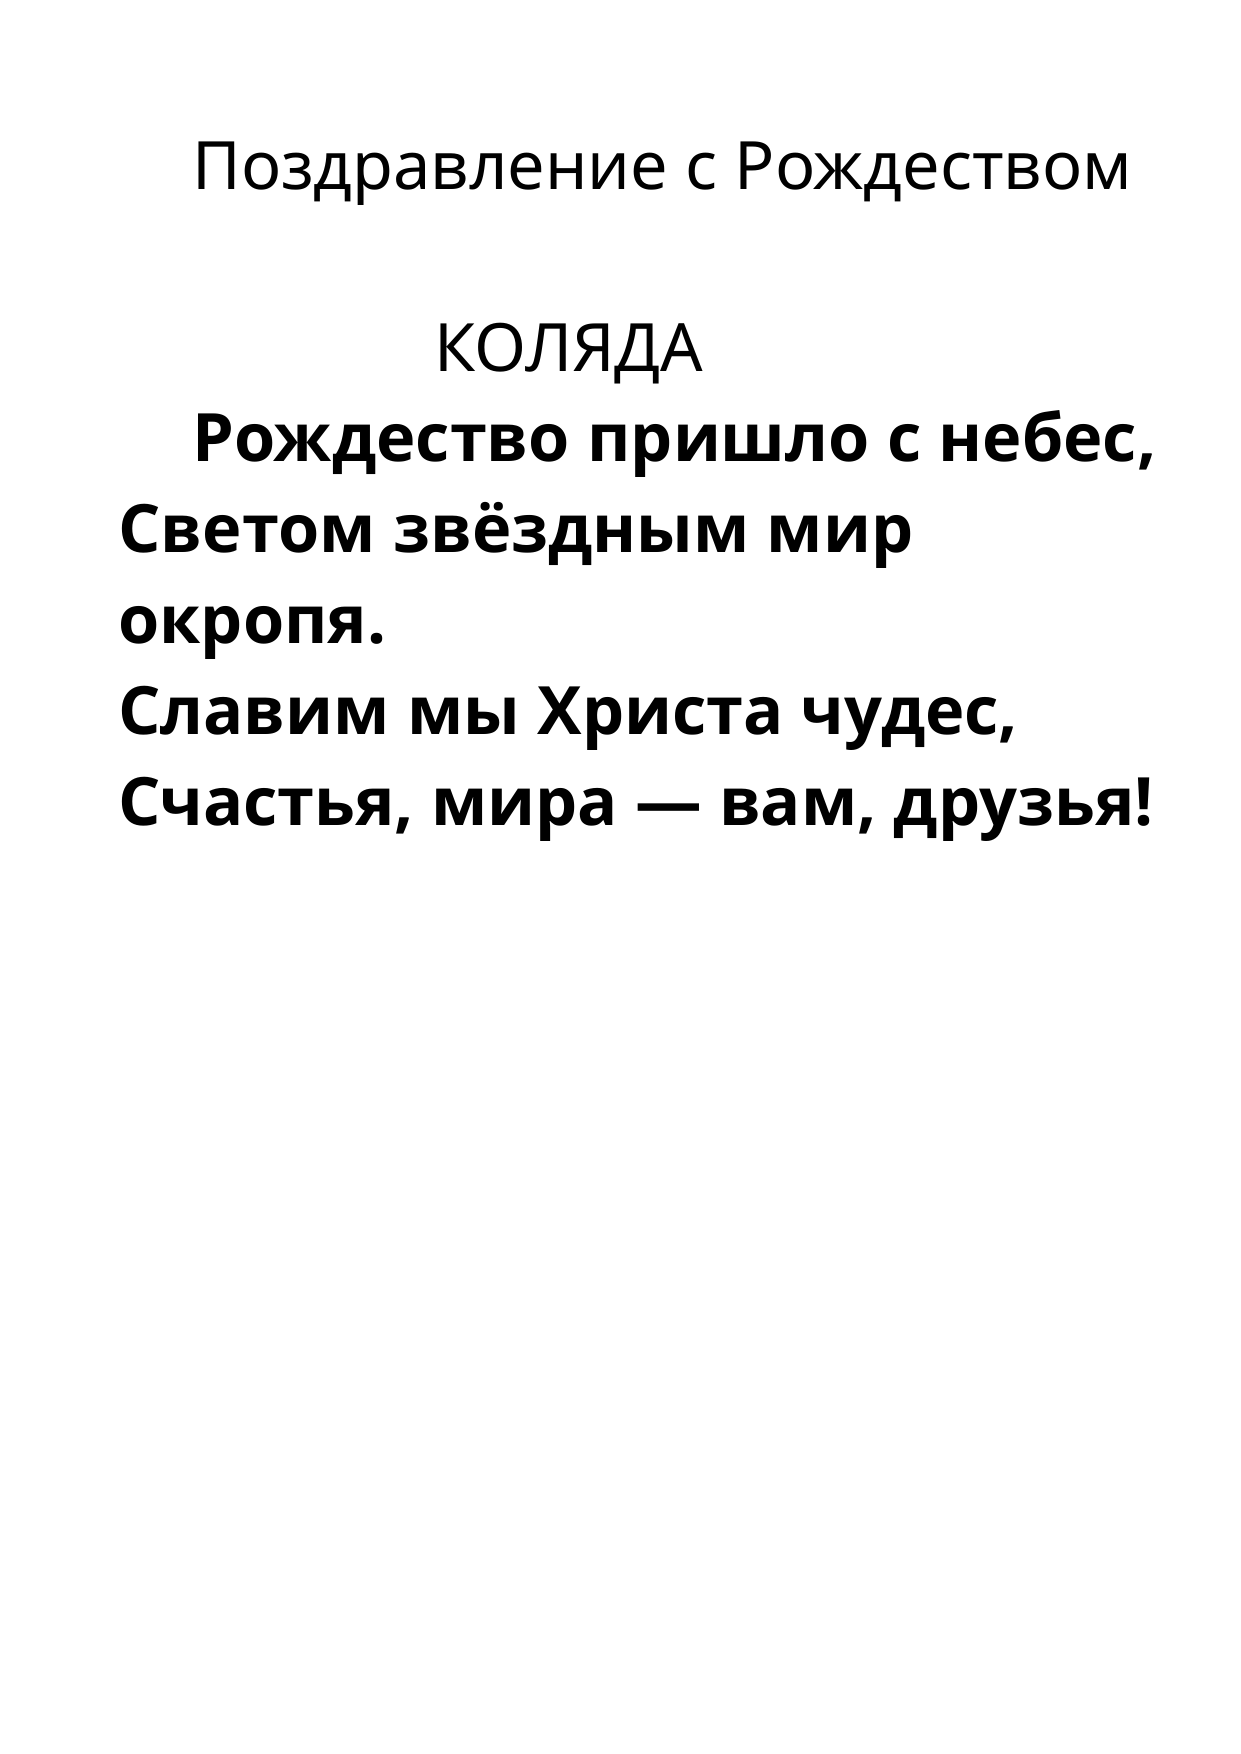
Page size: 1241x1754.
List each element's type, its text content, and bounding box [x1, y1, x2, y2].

text Поздравление с Рождеством [118, 118, 1181, 209]
text Рождество пришло с небес, Светом звёздным мир окропя. Славим мы Христа чудес, Счастья, мира — вам, друзья! [118, 391, 1181, 845]
text КОЛЯДА [118, 300, 1181, 391]
